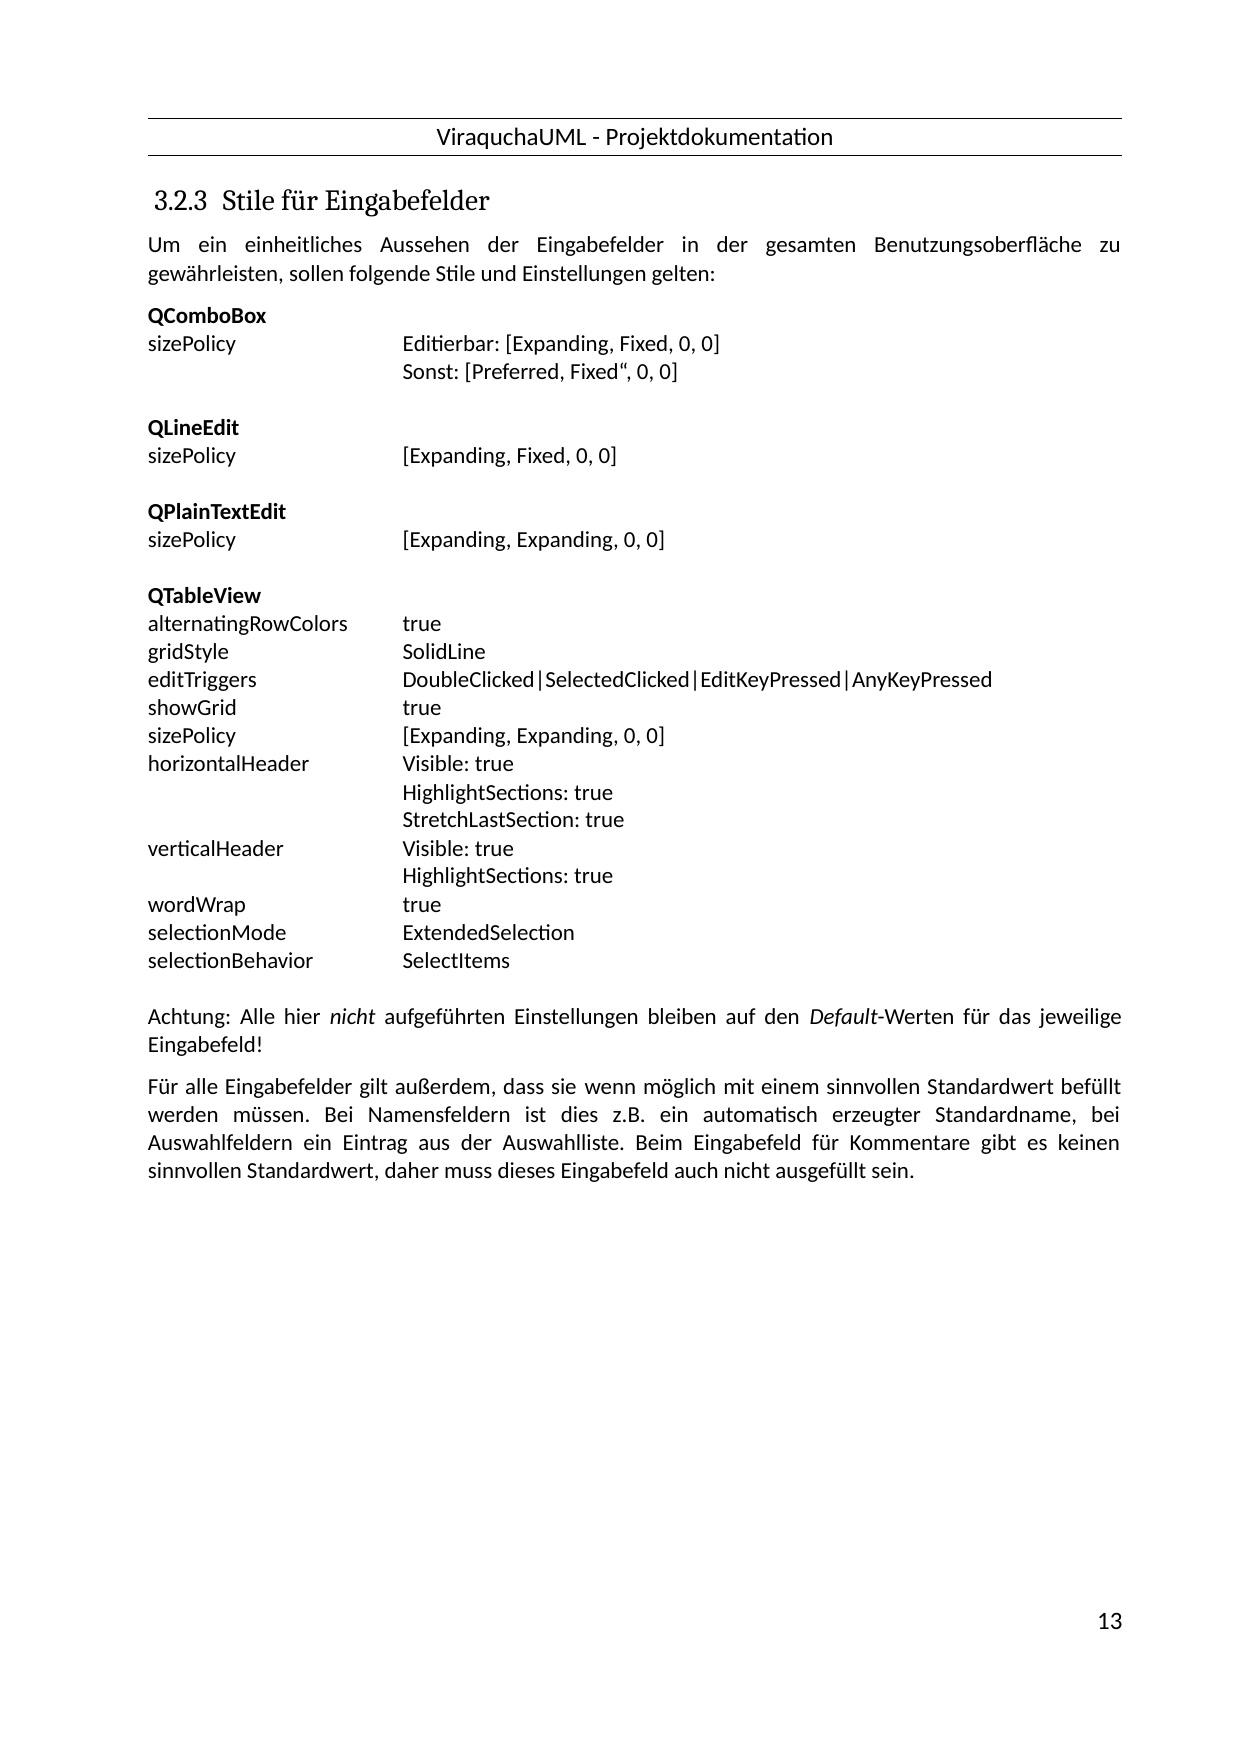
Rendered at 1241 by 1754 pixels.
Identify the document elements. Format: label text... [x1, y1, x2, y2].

table_cell true [402, 610, 1122, 637]
table_cell [402, 469, 1122, 497]
table_cell [148, 385, 402, 413]
table_cell verticalHeader [148, 834, 402, 890]
text Achtung: Alle hier nicht aufgeführten Einstellungen bleiben auf den Default-Werten für das jeweilige Eingabefeld! [148, 974, 1122, 1058]
table_cell Editierbar: [Expanding, Fixed, 0, 0] Sonst: [Preferred, Fixed“, 0, 0] [402, 329, 1122, 385]
table_cell Visible: true HighlightSections: true StretchLastSection: true [402, 750, 1122, 834]
subtitle Stile für Eingabefelder [148, 184, 1122, 218]
table_cell selectionBehavior [148, 946, 402, 974]
table_cell DoubleClicked|SelectedClicked|EditKeyPressed|AnyKeyPressed [402, 666, 1122, 693]
table_cell sizePolicy [148, 525, 402, 553]
table_cell sizePolicy [148, 722, 402, 749]
table_cell selectionMode [148, 918, 402, 946]
table_cell [Expanding, Expanding, 0, 0] [402, 525, 1122, 553]
table_cell true [402, 694, 1122, 722]
table_cell true [402, 890, 1122, 918]
table_cell Visible: true HighlightSections: true [402, 834, 1122, 890]
table_cell QTableView [148, 581, 1122, 609]
table_cell [402, 554, 1122, 581]
table_cell QPlainTextEdit [148, 498, 1122, 525]
table_cell ExtendedSelection [402, 918, 1122, 946]
text Um ein einheitliches Aussehen der Eingabefelder in der gesamten Benutzungsoberfläche zu gewährleisten, sollen folgende Stile und Einstellungen gelten: [148, 231, 1122, 287]
table_cell [148, 469, 402, 497]
table_cell horizontalHeader [148, 750, 402, 834]
table_header QComboBox [148, 301, 1122, 329]
table_cell gridStyle [148, 638, 402, 666]
table_cell SolidLine [402, 638, 1122, 666]
table_cell QLineEdit [148, 413, 1122, 441]
table_cell editTriggers [148, 666, 402, 693]
table_cell alternatingRowColors [148, 610, 402, 637]
table_cell sizePolicy [148, 441, 402, 469]
table_cell [Expanding, Expanding, 0, 0] [402, 722, 1122, 749]
table_cell [148, 554, 402, 581]
table_cell showGrid [148, 694, 402, 722]
table_cell [Expanding, Fixed, 0, 0] [402, 441, 1122, 469]
table_cell wordWrap [148, 890, 402, 918]
table_cell sizePolicy [148, 329, 402, 385]
table_cell SelectItems [402, 946, 1122, 974]
text Für alle Eingabefelder gilt außerdem, dass sie wenn möglich mit einem sinnvollen Standardwert befüllt werden müssen. Bei Namensfeldern ist dies z.B. ein automatisch erzeugter Standardname, bei Auswahlfeldern ein Eintrag aus der Auswahlliste. Beim Eingabefeld für Kommentare gibt es keinen sinnvollen Standardwert, daher muss dieses Eingabefeld auch nicht ausgefüllt sein. [148, 1072, 1122, 1184]
table_cell [402, 385, 1122, 413]
